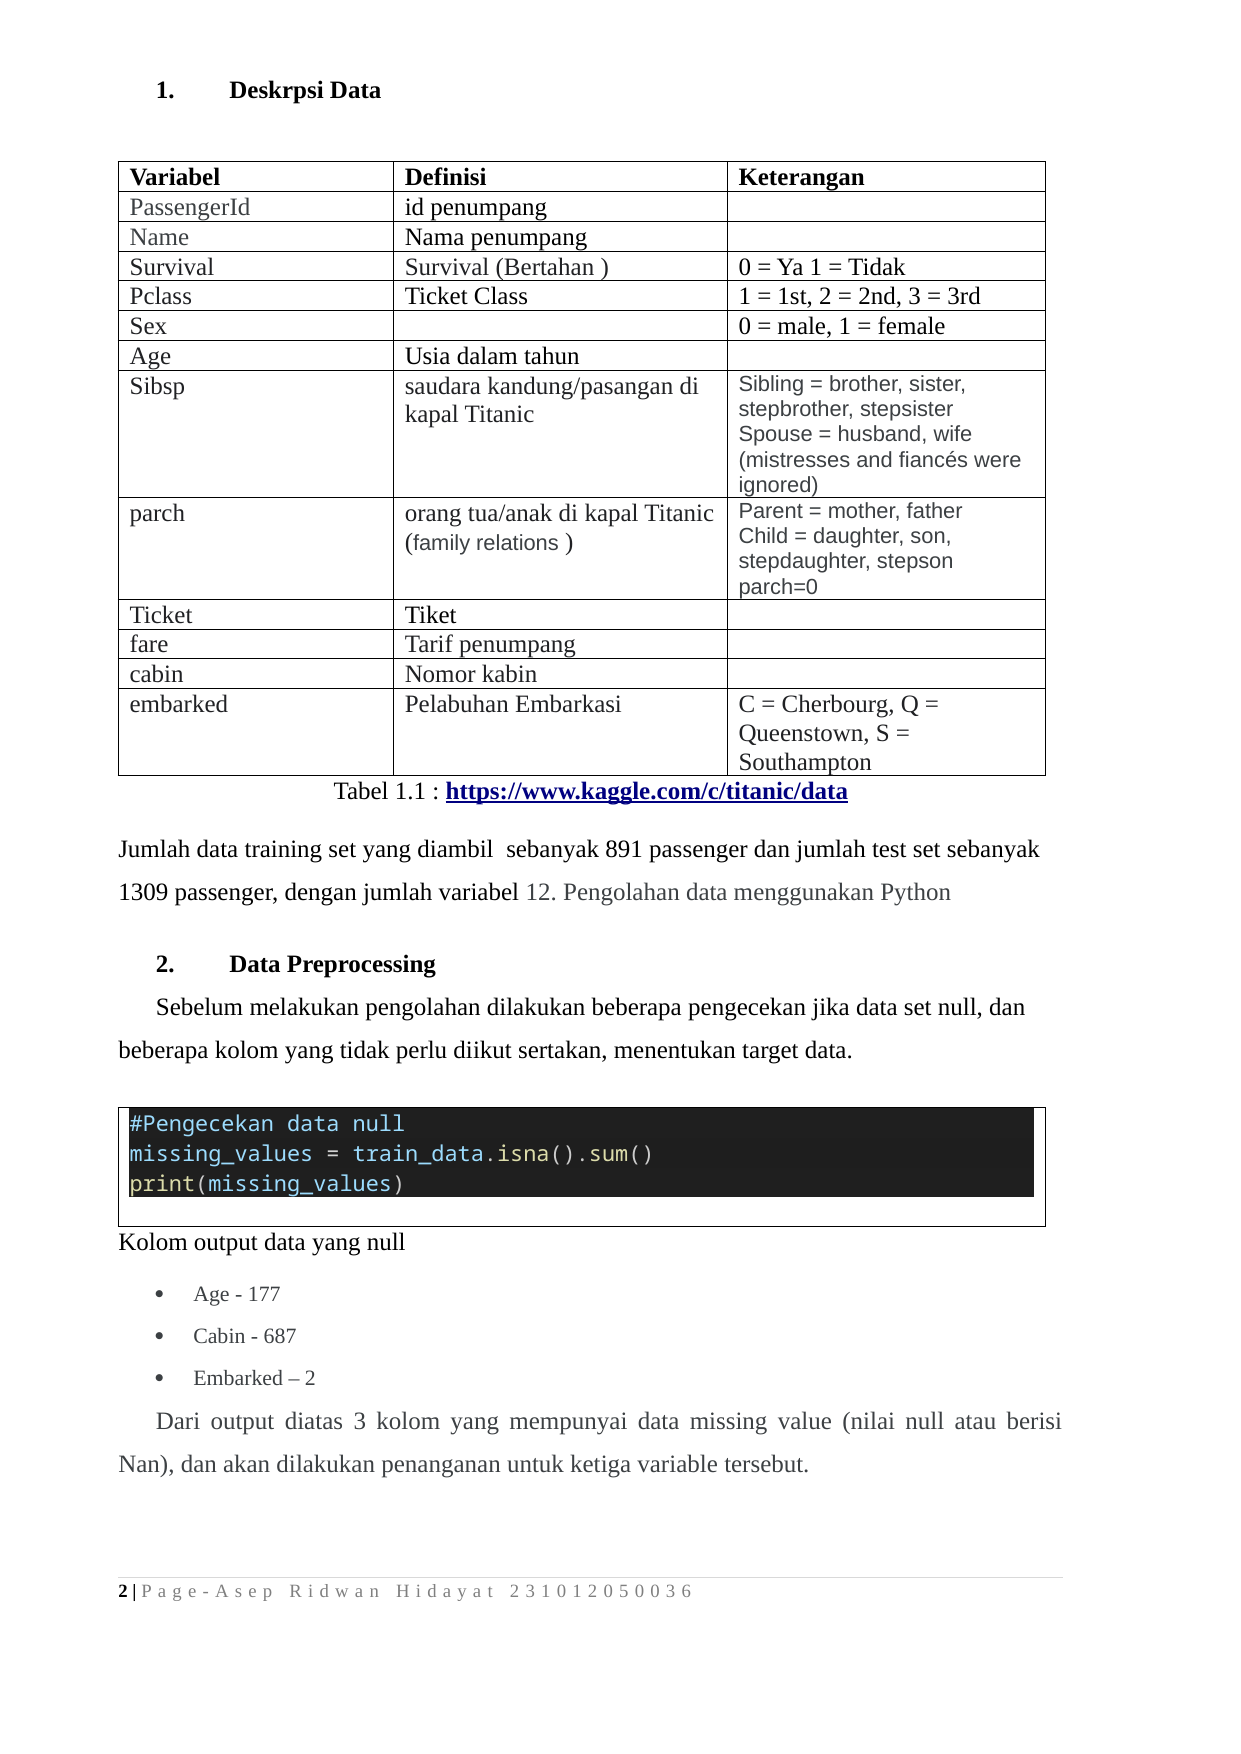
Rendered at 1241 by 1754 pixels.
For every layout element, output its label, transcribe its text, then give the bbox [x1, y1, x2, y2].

table_header #Pengecekan data null missing_values = train_data.isna().sum() print(missing_values) [119, 1108, 1045, 1226]
table_cell Usia dalam tahun [394, 341, 727, 370]
table_cell [728, 630, 1045, 658]
table_cell Survival (Bertahan ) [394, 252, 727, 280]
table_header Definisi [394, 162, 727, 191]
table_cell [394, 311, 727, 340]
list Age - 177 [156, 1281, 1063, 1306]
list Cabin - 687 [156, 1323, 1063, 1348]
table_cell [728, 222, 1045, 251]
table_cell saudara kandung/pasangan di kapal Titanic [394, 371, 727, 497]
table_cell Tiket [394, 600, 727, 628]
table_cell Tarif penumpang [394, 630, 727, 658]
table_cell cabin [119, 659, 393, 688]
table_cell Name [119, 222, 393, 251]
table_cell Nama penumpang [394, 222, 727, 251]
text Sebelum melakukan pengolahan dilakukan beberapa pengecekan jika data set null, dan beberapa kolom yang tidak perlu diikut sertakan, menentukan target data. [118, 992, 1063, 1064]
text Tabel 1.1 : https://www.kaggle.com/c/titanic/data [118, 776, 1063, 805]
table_cell Age [119, 341, 393, 370]
table_cell 0 = Ya 1 = Tidak [728, 252, 1045, 280]
table_cell embarked [119, 689, 393, 775]
table_cell 1 = 1st, 2 = 2nd, 3 = 3rd [728, 281, 1045, 310]
table_cell PassengerId [119, 192, 393, 221]
table_header Variabel [119, 162, 393, 191]
table_cell 0 = male, 1 = female [728, 311, 1045, 340]
list Embarked – 2 [156, 1364, 1063, 1390]
table_cell C = Cherbourg, Q = Queenstown, S = Southampton [728, 689, 1045, 775]
table_cell [728, 600, 1045, 628]
table_cell [728, 659, 1045, 688]
list Data Preprocessing [156, 949, 1063, 978]
table_cell parch [119, 498, 393, 599]
table_cell Pelabuhan Embarkasi [394, 689, 727, 775]
table_cell Parent = mother, father Child = daughter, son, stepdaughter, stepson parch=0 [728, 498, 1045, 599]
table_cell Survival [119, 252, 393, 280]
table_cell Sibling = brother, sister, stepbrother, stepsister Spouse = husband, wife (mistresses and fiancés were ignored) [728, 371, 1045, 497]
table_cell fare [119, 630, 393, 658]
text Jumlah data training set yang diambil sebanyak 891 passenger dan jumlah test set sebanyak 1309 passenger, dengan jumlah variabel 12. Pengolahan data menggunakan Python [118, 834, 1063, 906]
text Dari output diatas 3 kolom yang mempunyai data missing value (nilai null atau berisi Nan), dan akan dilakukan penanganan untuk ketiga variable tersebut. [118, 1406, 1063, 1478]
table_header Keterangan [728, 162, 1045, 191]
table_cell Pclass [119, 281, 393, 310]
table_cell Nomor kabin [394, 659, 727, 688]
table_cell [728, 341, 1045, 370]
table_cell id penumpang [394, 192, 727, 221]
table_cell Ticket [119, 600, 393, 628]
table_cell Ticket Class [394, 281, 727, 310]
table_cell orang tua/anak di kapal Titanic (family relations ) [394, 498, 727, 599]
list Deskrpsi Data [156, 75, 1063, 104]
table_cell Sex [119, 311, 393, 340]
table_cell [728, 192, 1045, 221]
table_cell Sibsp [119, 371, 393, 497]
text Kolom output data yang null [118, 1227, 1063, 1256]
